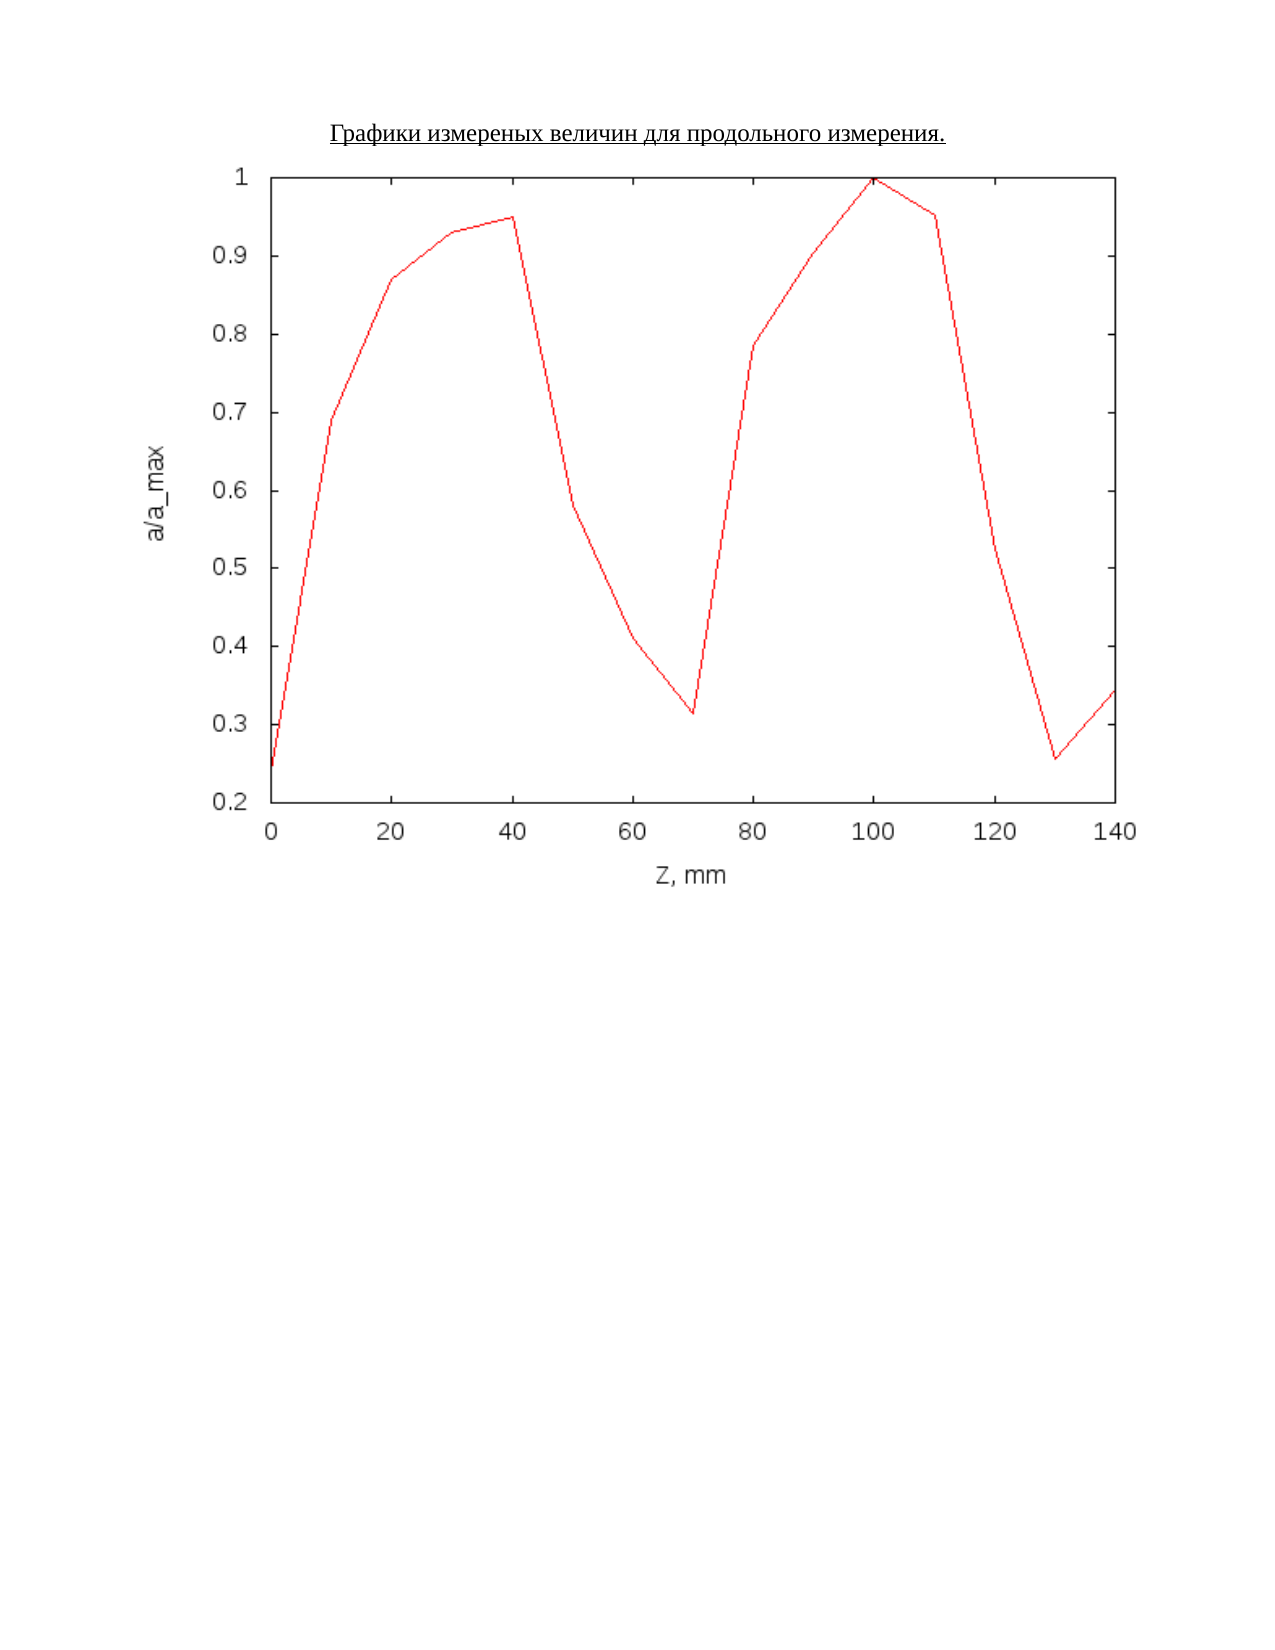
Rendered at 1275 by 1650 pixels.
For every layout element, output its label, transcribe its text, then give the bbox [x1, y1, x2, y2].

picture [118, 146, 1157, 898]
text Графики измереных величин для продольного измерения. [118, 118, 1157, 146]
